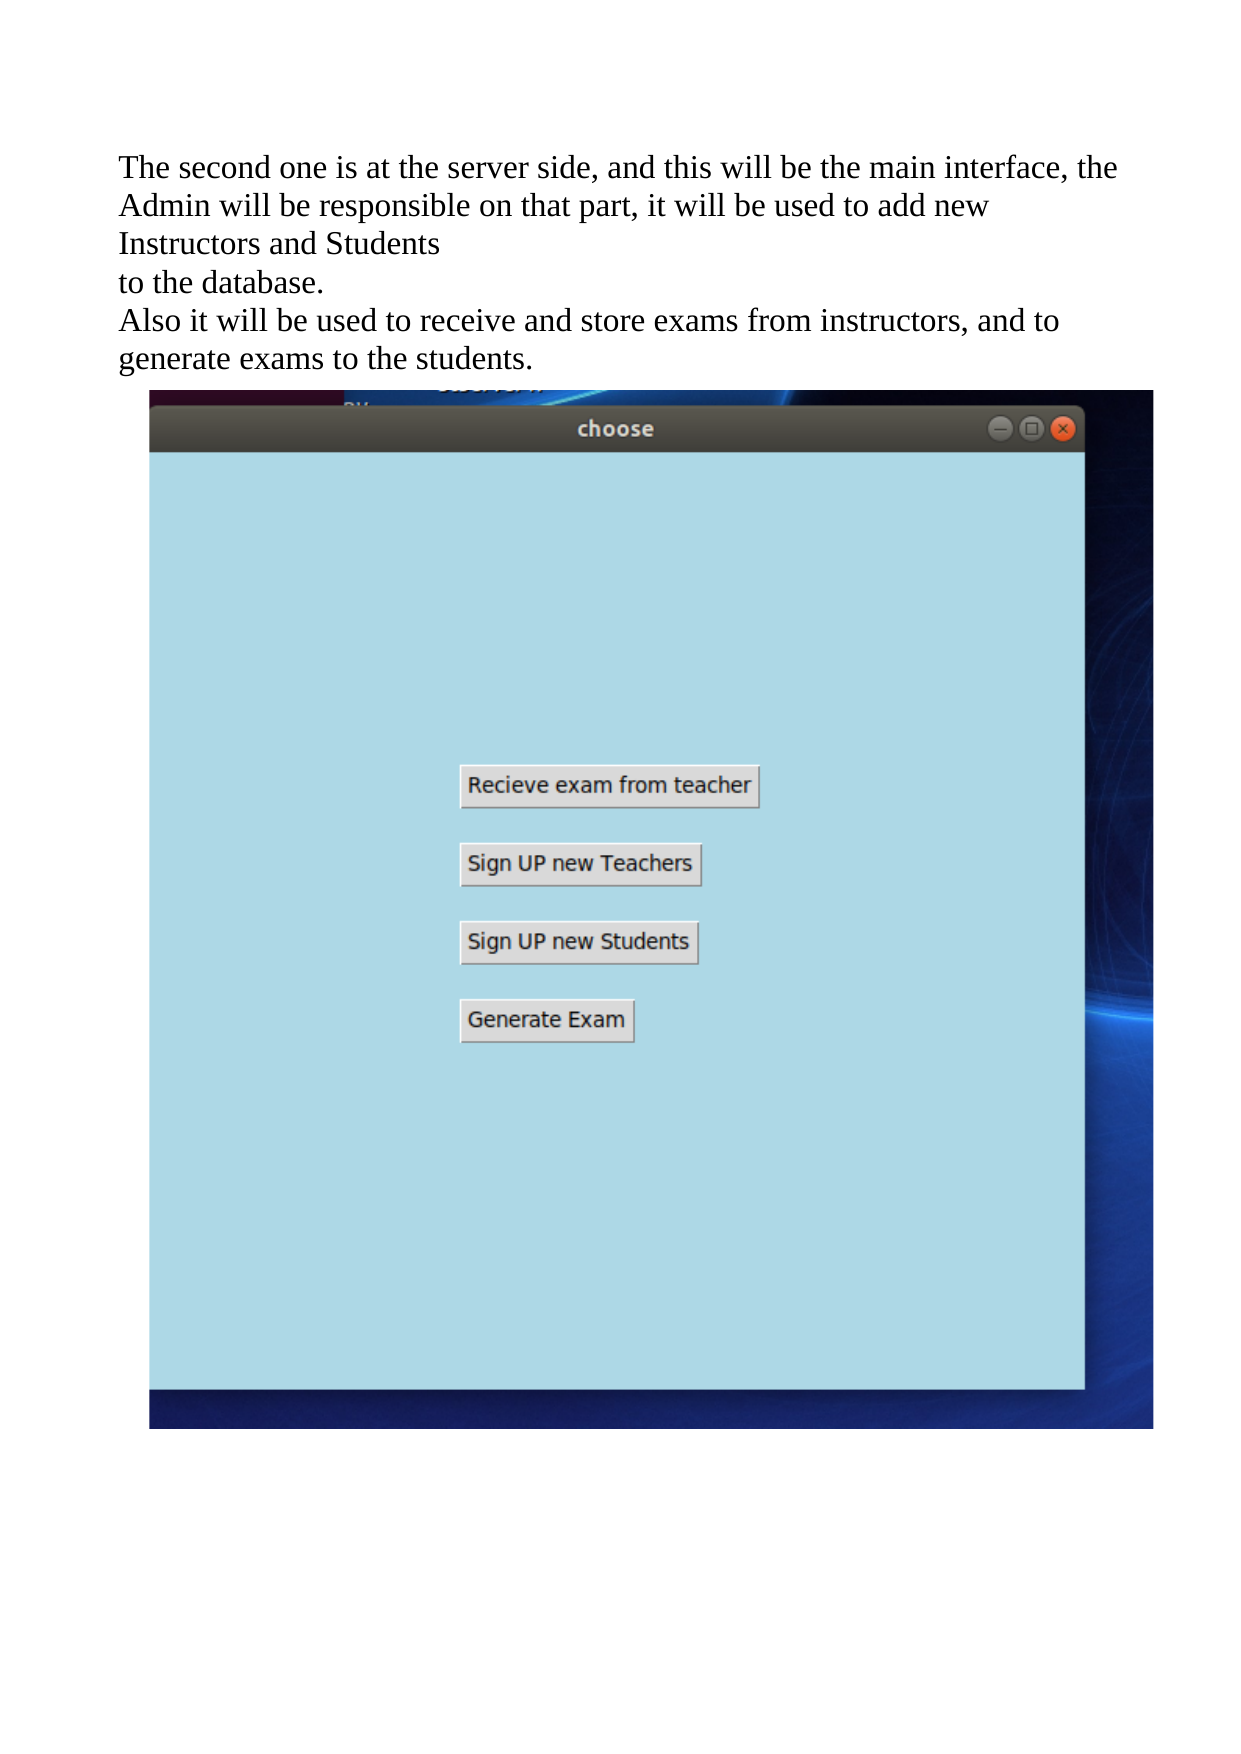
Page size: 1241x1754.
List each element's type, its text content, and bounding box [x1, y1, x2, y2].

picture [149, 390, 1154, 1429]
text Also it will be used to receive and store exams from instructors, and to generate exams to the students. [118, 300, 1122, 377]
text The second one is at the server side, and this will be the main interface, the Admin will be responsible on that part, it will be used to add new Instructors and Students [118, 147, 1122, 262]
text to the database. [118, 262, 1122, 300]
